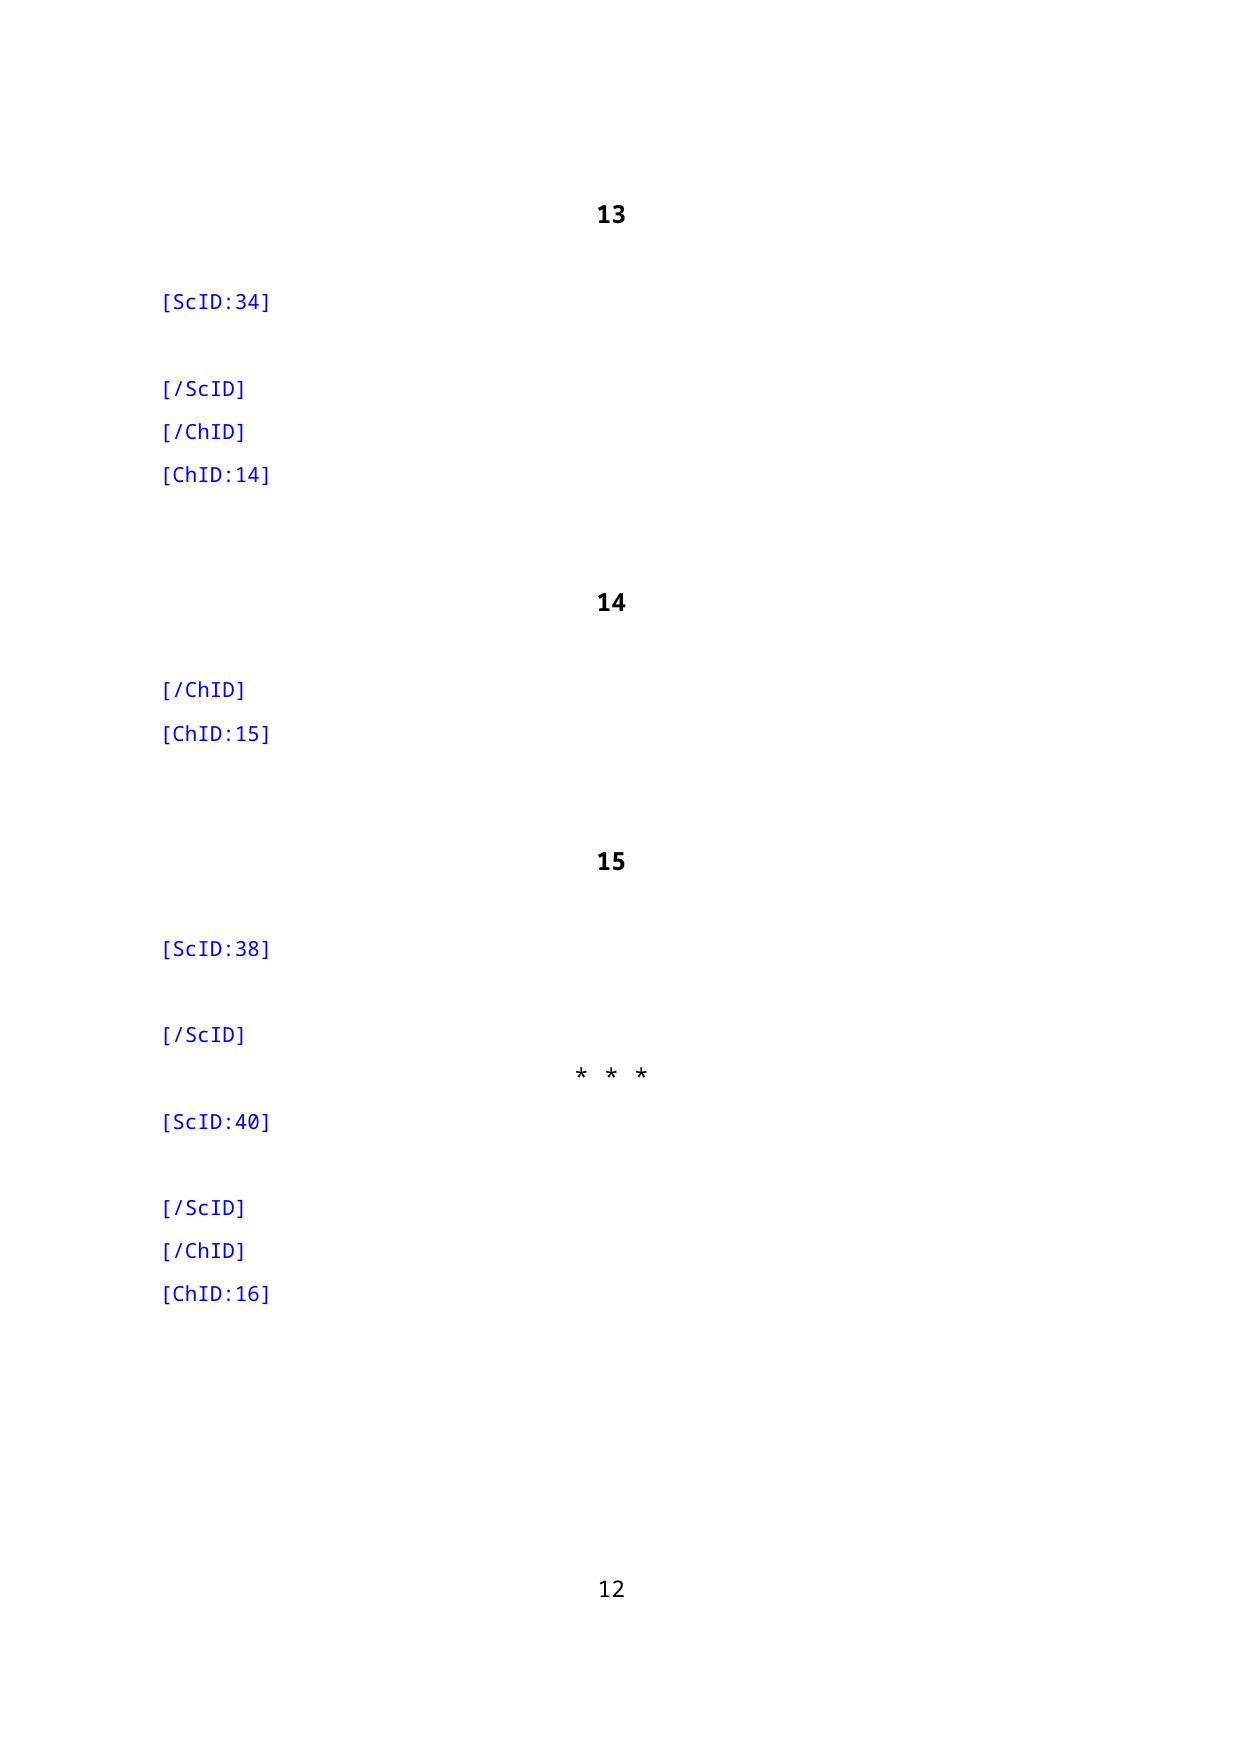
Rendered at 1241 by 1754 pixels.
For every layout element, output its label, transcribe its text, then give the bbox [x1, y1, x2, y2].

text [/ChID] [159, 1224, 1063, 1267]
text [ChID:14] [159, 448, 1063, 491]
text [/ScID] [159, 1181, 1063, 1224]
subtitle * * * [159, 1051, 1063, 1094]
text [ChID:16] [159, 1267, 1063, 1310]
text [/ChID] [159, 663, 1063, 706]
subtitle 13 [159, 189, 1063, 232]
subtitle 14 [159, 577, 1063, 620]
text [ChID:15] [159, 706, 1063, 749]
text [/ScID] [159, 361, 1063, 404]
text [ScID:38] [159, 922, 1063, 965]
text [ScID:34] [159, 275, 1063, 318]
subtitle 15 [159, 836, 1063, 879]
text [ScID:40] [159, 1094, 1063, 1138]
text [/ChID] [159, 404, 1063, 448]
text [/ScID] [159, 1008, 1063, 1051]
